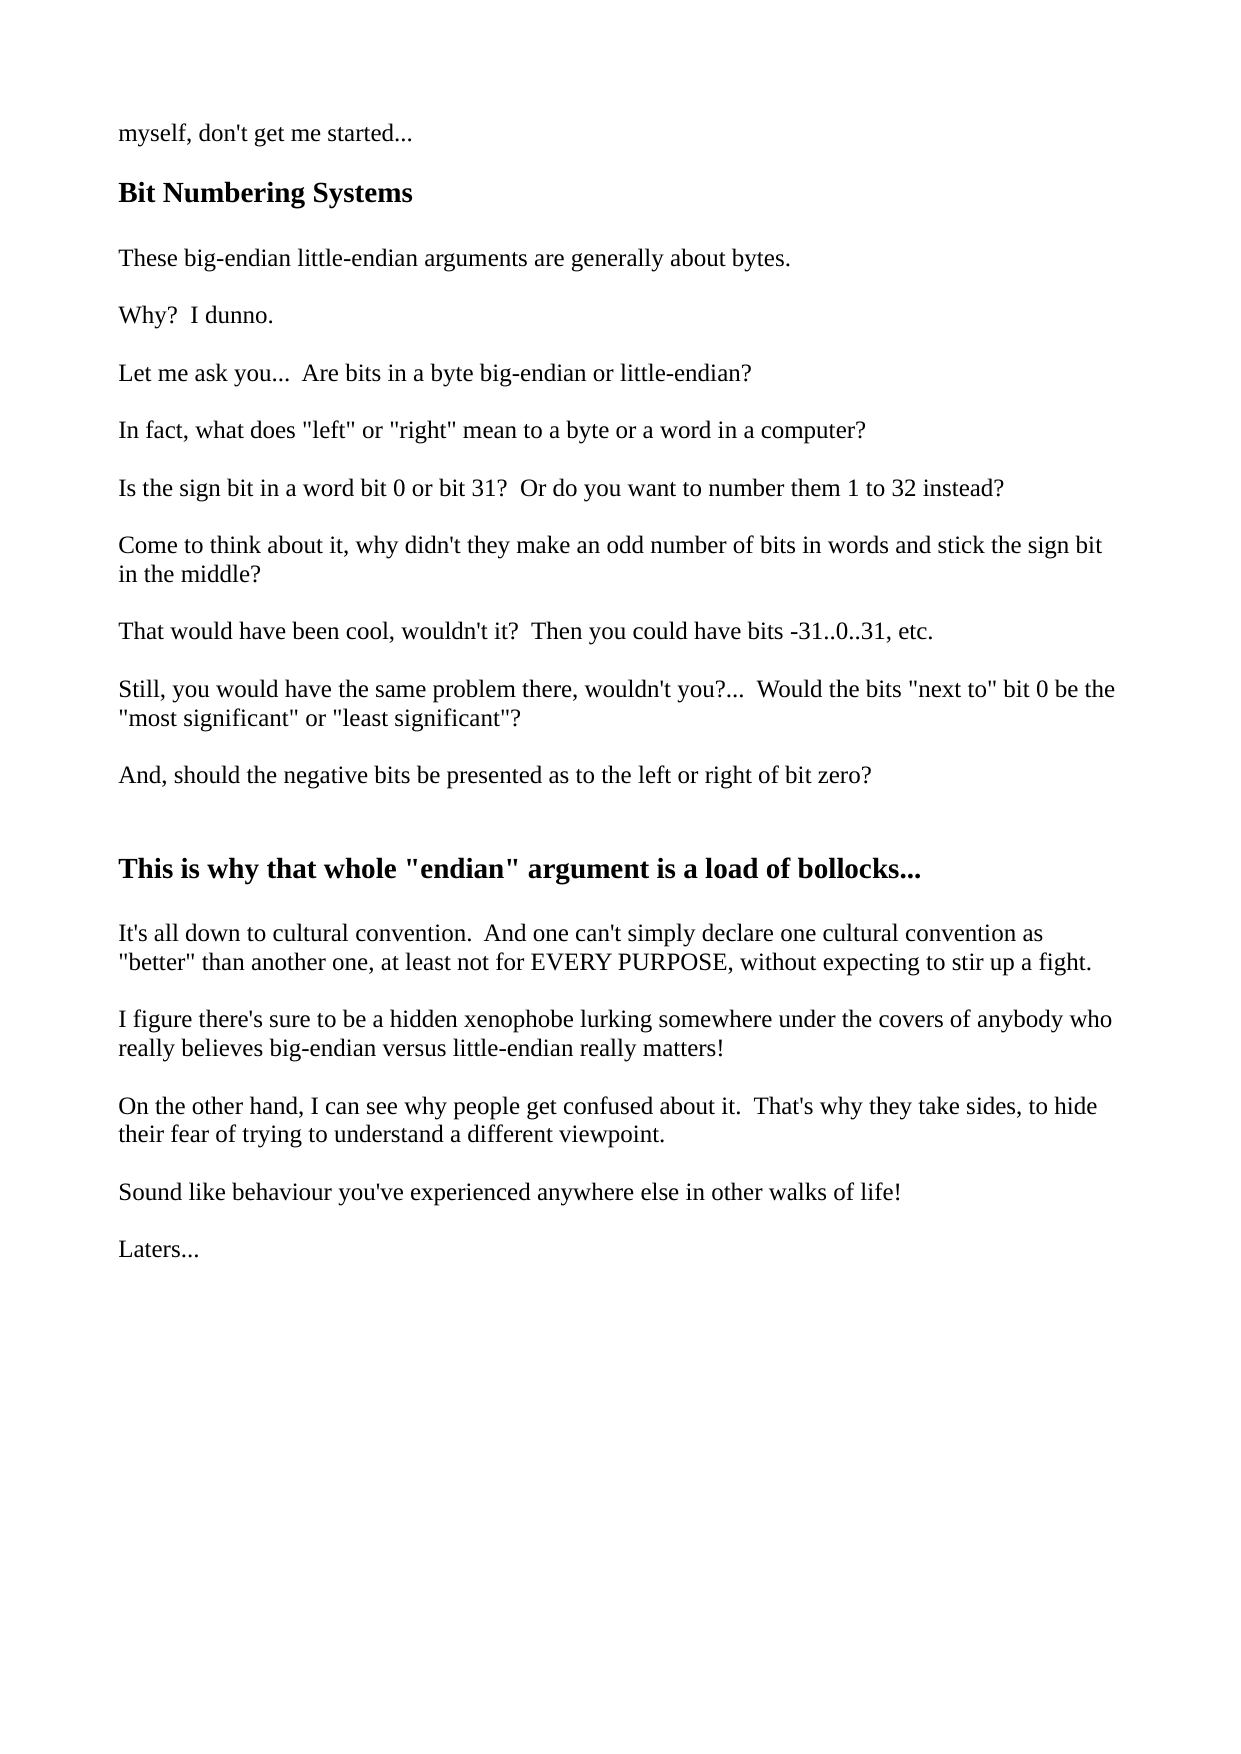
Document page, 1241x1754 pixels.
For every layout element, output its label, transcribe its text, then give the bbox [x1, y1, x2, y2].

text Laters... [118, 1234, 1122, 1263]
text I figure there's sure to be a hidden xenophobe lurking somewhere under the covers of anybody who really believes big-endian versus little-endian really matters! [118, 1004, 1122, 1062]
text Sound like behaviour you've experienced anywhere else in other walks of life! [118, 1177, 1122, 1206]
text And, should the negative bits be presented as to the left or right of bit zero? [118, 760, 1122, 789]
text myself, don't get me started... [118, 118, 1122, 147]
text In fact, what does "left" or "right" mean to a byte or a word in a computer? [118, 415, 1122, 444]
text Why? I dunno. [118, 300, 1122, 329]
text On the other hand, I can see why people get confused about it. That's why they take sides, to hide their fear of trying to understand a different viewpoint. [118, 1091, 1122, 1148]
text This is why that whole "endian" argument is a load of bollocks... [118, 851, 1122, 885]
text Come to think about it, why didn't they make an odd number of bits in words and stick the sign bit in the middle? [118, 530, 1122, 588]
text These big-endian little-endian arguments are generally about bytes. [118, 243, 1122, 271]
text Still, you would have the same problem there, wouldn't you?... Would the bits "next to" bit 0 be the "most significant" or "least significant"? [118, 674, 1122, 731]
text Is the sign bit in a word bit 0 or bit 31? Or do you want to number them 1 to 32 instead? [118, 473, 1122, 501]
text Let me ask you... Are bits in a byte big-endian or little-endian? [118, 358, 1122, 386]
text It's all down to cultural convention. And one can't simply declare one cultural convention as "better" than another one, at least not for EVERY PURPOSE, without expecting to stir up a fight. [118, 918, 1122, 976]
text Bit Numbering Systems [118, 176, 1122, 209]
text That would have been cool, wouldn't it? Then you could have bits -31..0..31, etc. [118, 616, 1122, 645]
